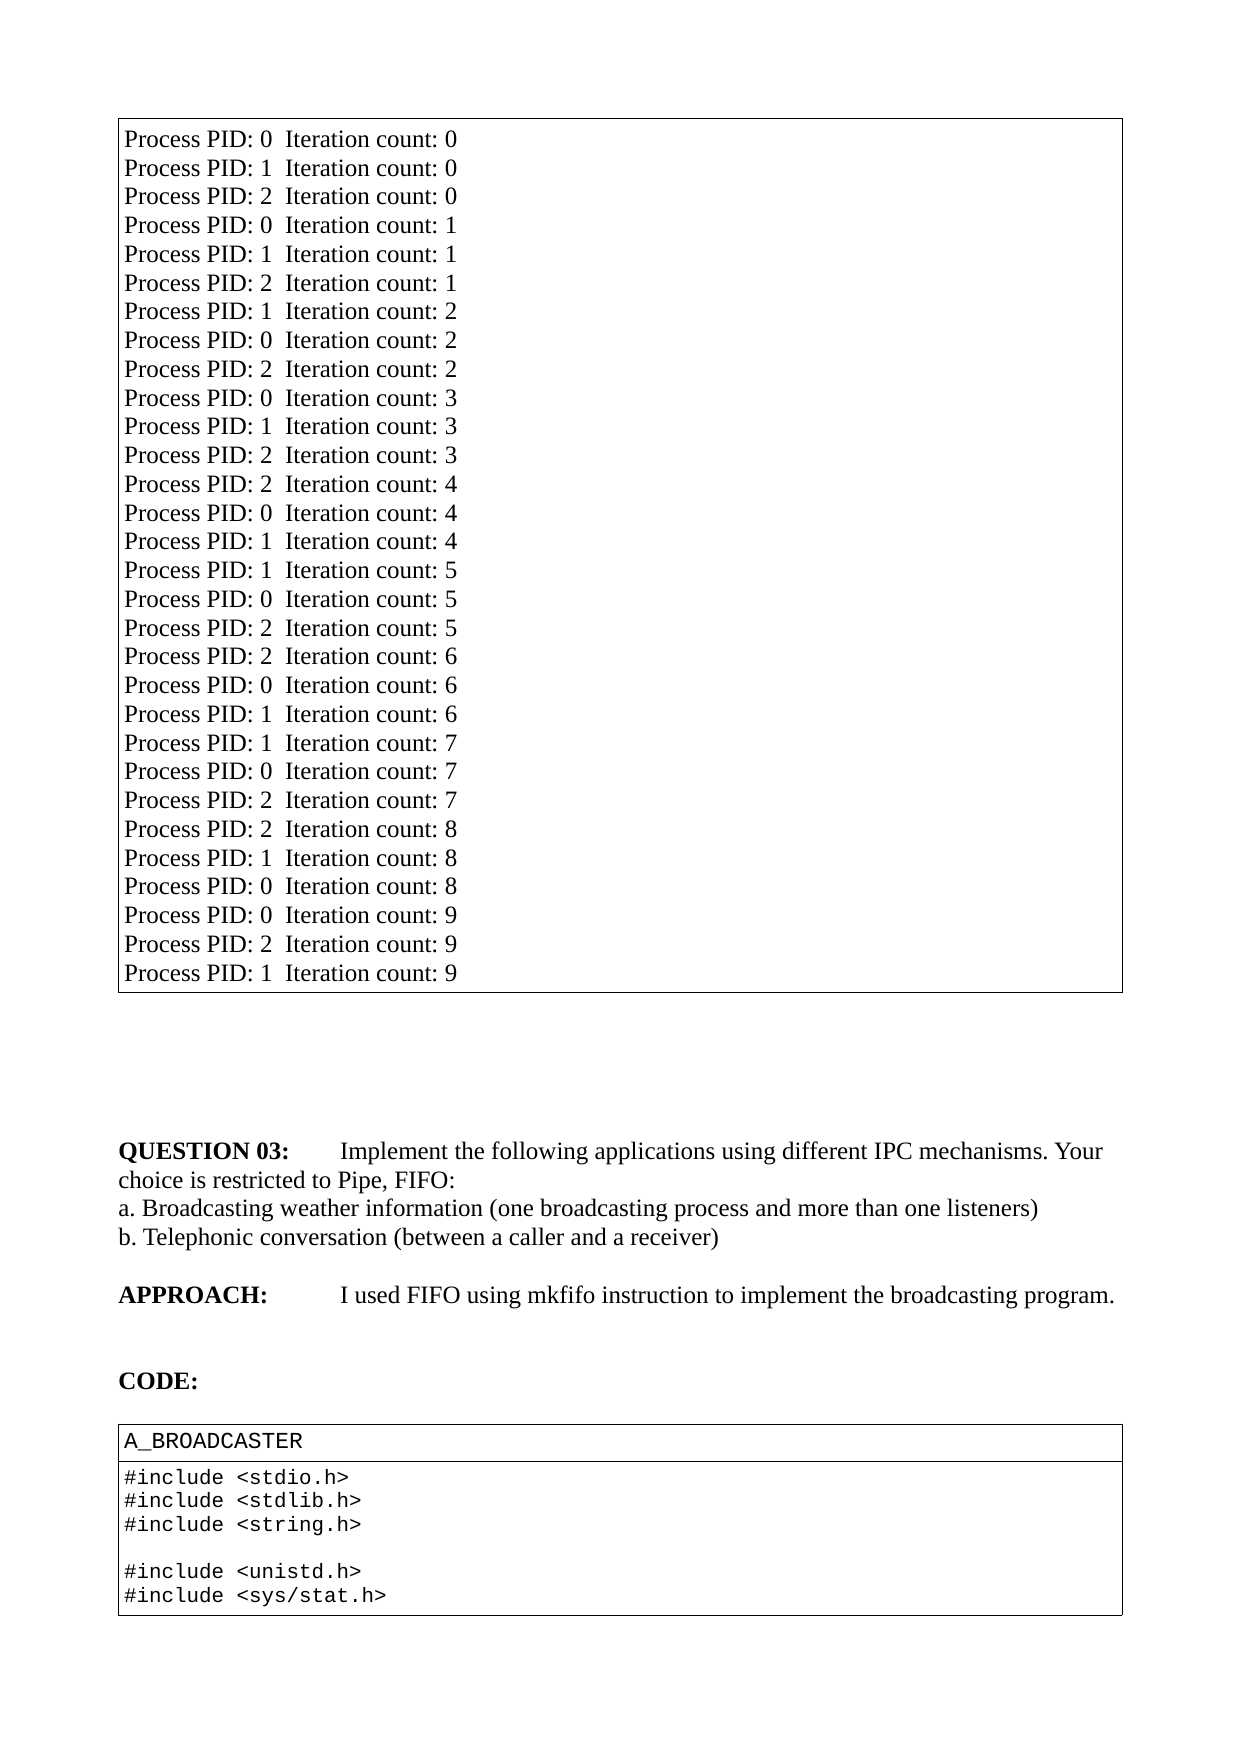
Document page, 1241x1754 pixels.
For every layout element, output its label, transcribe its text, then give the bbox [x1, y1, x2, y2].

table_header A_BROADCASTER [119, 1425, 1122, 1461]
table_cell #include <stdio.h> #include <stdlib.h> #include <string.h> #include <unistd.h> #include <sys/stat.h> [119, 1462, 1122, 1614]
text CODE: [118, 1366, 1122, 1395]
text QUESTION 03: Implement the following applications using different IPC mechanisms. Your choice is restricted to Pipe, FIFO: [118, 1136, 1122, 1193]
text b. Telephonic conversation (between a caller and a receiver) [118, 1222, 1122, 1251]
text APPROACH: I used FIFO using mkfifo instruction to implement the broadcasting program. [118, 1280, 1122, 1308]
table_cell Process PID: 0 Iteration count: 0 Process PID: 1 Iteration count: 0 Process PID: 2 Iteration count: 0 Process PID: 0 Iteration count: 1 Process PID: 1 Iteration count: 1 Process PID: 2 Iteration count: 1 Process PID: 1 Iteration count: 2 Process PID: 0 Iteration count: 2 Process PID: 2 Iteration count: 2 Process PID: 0 Iteration count: 3 Process PID: 1 Iteration count: 3 Process PID: 2 Iteration count: 3 Process PID: 2 Iteration count: 4 Process PID: 0 Iteration count: 4 Process PID: 1 Iteration count: 4 Process PID: 1 Iteration count: 5 Process PID: 0 Iteration count: 5 Process PID: 2 Iteration count: 5 Process PID: 2 Iteration count: 6 Process PID: 0 Iteration count: 6 Process PID: 1 Iteration count: 6 Process PID: 1 Iteration count: 7 Process PID: 0 Iteration count: 7 Process PID: 2 Iteration count: 7 Process PID: 2 Iteration count: 8 Process PID: 1 Iteration count: 8 Process PID: 0 Iteration count: 8 Process PID: 0 Iteration count: 9 Process PID: 2 Iteration count: 9 Process PID: 1 Iteration count: 9 [119, 119, 1122, 992]
text a. Broadcasting weather information (one broadcasting process and more than one listeners) [118, 1193, 1122, 1222]
